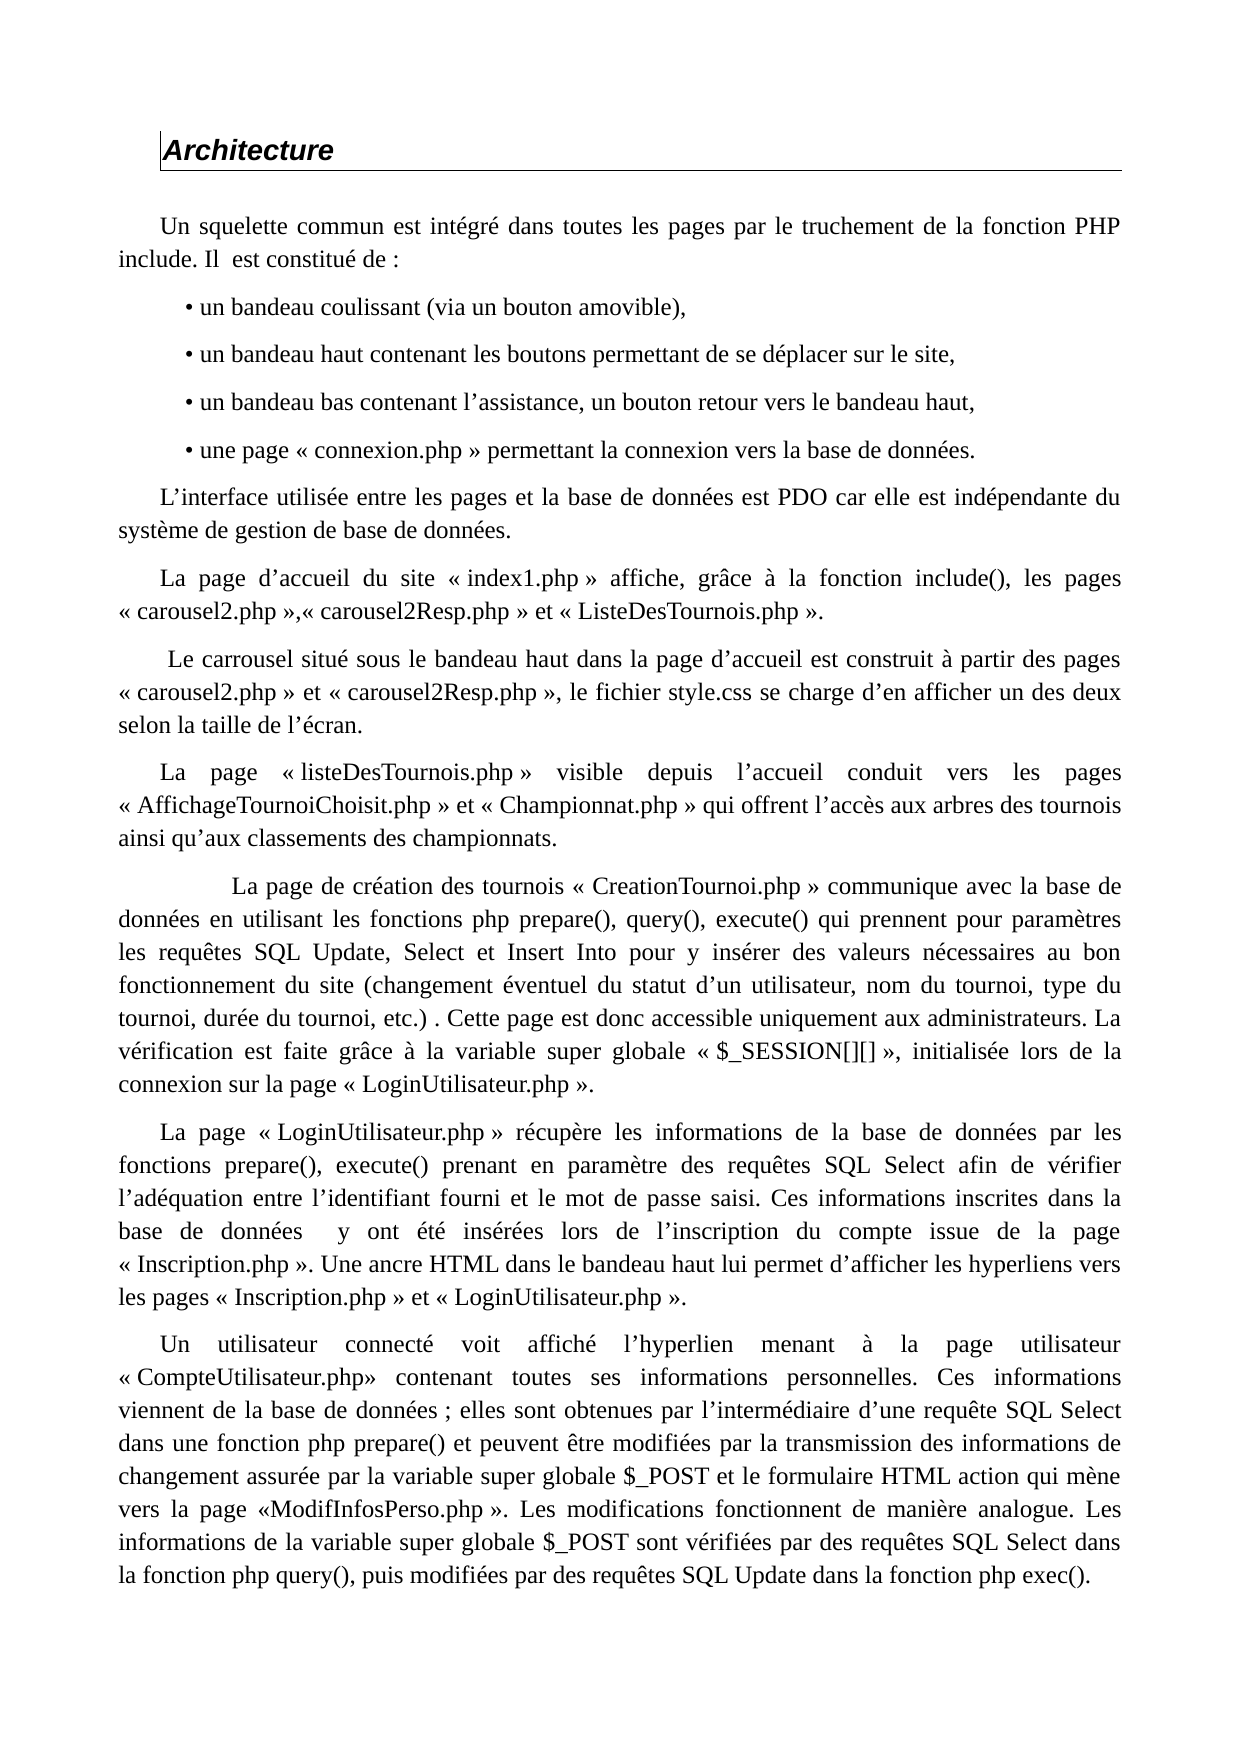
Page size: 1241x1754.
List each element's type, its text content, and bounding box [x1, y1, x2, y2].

text La page de création des tournois « CreationTournoi.php » communique avec la base de données en utilisant les fonctions php prepare(), query(), execute() qui prennent pour paramètres les requêtes SQL Update, Select et Insert Into pour y insérer des valeurs nécessaires au bon fonctionnement du site (changement éventuel du statut d’un utilisateur, nom du tournoi, type du tournoi, durée du tournoi, etc.) . Cette page est donc accessible uniquement aux administrateurs. La vérification est faite grâce à la variable super globale « $_SESSION[][] », initialisée lors de la connexion sur la page « LoginUtilisateur.php ». [118, 871, 1122, 1098]
text • une page « connexion.php » permettant la connexion vers la base de données. [118, 435, 1122, 463]
text • un bandeau bas contenant l’assistance, un bouton retour vers le bandeau haut, [118, 387, 1122, 416]
subtitle Architecture [161, 131, 1122, 170]
text Le carrousel situé sous le bandeau haut dans la page d’accueil est construit à partir des pages « carousel2.php » et « carousel2Resp.php », le fichier style.css se charge d’en afficher un des deux selon la taille de l’écran. [118, 644, 1122, 738]
text Un squelette commun est intégré dans toutes les pages par le truchement de la fonction PHP include. Il est constitué de : [118, 211, 1122, 273]
text La page « listeDesTournois.php » visible depuis l’accueil conduit vers les pages « AffichageTournoiChoisit.php » et « Championnat.php » qui offrent l’accès aux arbres des tournois ainsi qu’aux classements des championnats. [118, 757, 1122, 852]
text • un bandeau coulissant (via un bouton amovible), [118, 292, 1122, 321]
text L’interface utilisée entre les pages et la base de données est PDO car elle est indépendante du système de gestion de base de données. [118, 482, 1122, 544]
text • un bandeau haut contenant les boutons permettant de se déplacer sur le site, [118, 339, 1122, 368]
text La page « LoginUtilisateur.php » récupère les informations de la base de données par les fonctions prepare(), execute() prenant en paramètre des requêtes SQL Select afin de vérifier l’adéquation entre l’identifiant fourni et le mot de passe saisi. Ces informations inscrites dans la base de données y ont été insérées lors de l’inscription du compte issue de la page « Inscription.php ». Une ancre HTML dans le bandeau haut lui permet d’afficher les hyperliens vers les pages « Inscription.php » et « LoginUtilisateur.php ». [118, 1117, 1122, 1311]
text Un utilisateur connecté voit affiché l’hyperlien menant à la page utilisateur « CompteUtilisateur.php» contenant toutes ses informations personnelles. Ces informations viennent de la base de données ; elles sont obtenues par l’intermédiaire d’une requête SQL Select dans une fonction php prepare() et peuvent être modifiées par la transmission des informations de changement assurée par la variable super globale $_POST et le formulaire HTML action qui mène vers la page «ModifInfosPerso.php ». Les modifications fonctionnent de manière analogue. Les informations de la variable super globale $_POST sont vérifiées par des requêtes SQL Select dans la fonction php query(), puis modifiées par des requêtes SQL Update dans la fonction php exec(). [118, 1329, 1122, 1589]
text La page d’accueil du site « index1.php » affiche, grâce à la fonction include(), les pages « carousel2.php »,« carousel2Resp.php » et « ListeDesTournois.php ». [118, 563, 1122, 625]
